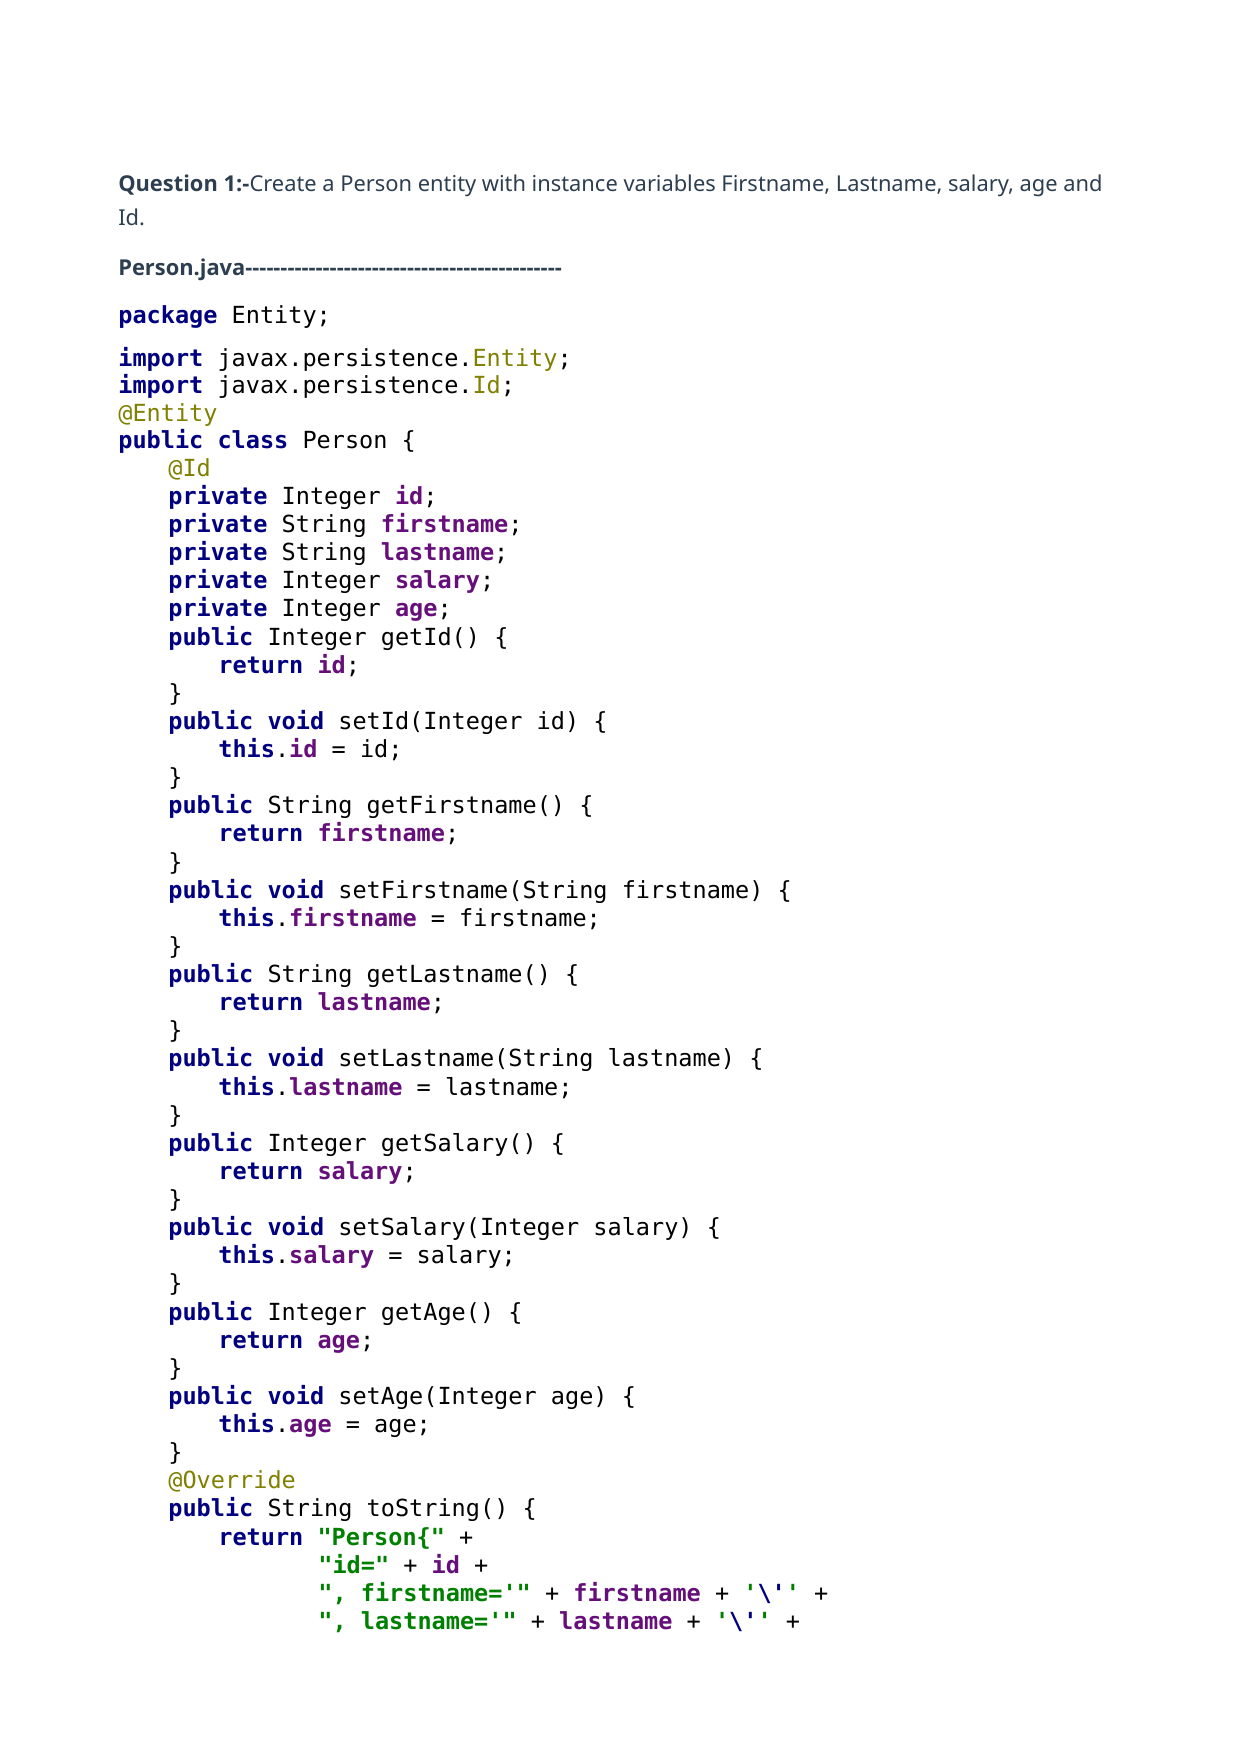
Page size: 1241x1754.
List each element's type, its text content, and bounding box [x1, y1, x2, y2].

text private Integer age; [118, 595, 1122, 623]
text this.lastname = lastname; [118, 1073, 1122, 1101]
text this.id = id; [118, 736, 1122, 764]
text return age; [118, 1326, 1122, 1354]
text this.age = age; [118, 1411, 1122, 1439]
text public void setId(Integer id) { [118, 707, 1122, 736]
text return id; [118, 651, 1122, 679]
text @Id [118, 454, 1122, 482]
text public void setSalary(Integer salary) { [118, 1214, 1122, 1242]
text } [118, 848, 1122, 876]
text public void setLastname(String lastname) { [118, 1045, 1122, 1073]
text } [118, 679, 1122, 707]
text private String lastname; [118, 539, 1122, 567]
text return "Person{" + [118, 1523, 1122, 1551]
text @Override [118, 1467, 1122, 1495]
text } [118, 1270, 1122, 1298]
text this.salary = salary; [118, 1242, 1122, 1270]
text } [118, 1186, 1122, 1214]
text public Integer getAge() { [118, 1298, 1122, 1326]
text public Integer getSalary() { [118, 1129, 1122, 1157]
text public String toString() { [118, 1495, 1122, 1523]
text return salary; [118, 1157, 1122, 1186]
text } [118, 1354, 1122, 1382]
text private Integer salary; [118, 567, 1122, 595]
text public void setAge(Integer age) { [118, 1382, 1122, 1411]
text private Integer id; [118, 482, 1122, 511]
text public void setFirstname(String firstname) { [118, 876, 1122, 904]
text @Entity [118, 399, 1122, 427]
text return lastname; [118, 989, 1122, 1017]
text Question 1:-Create a Person entity with instance variables Firstname, Lastname, salary, age and Id. [118, 168, 1122, 232]
text } [118, 932, 1122, 961]
text public String getFirstname() { [118, 792, 1122, 820]
text } [118, 1101, 1122, 1129]
text "id=" + id + [118, 1551, 1122, 1579]
text Person.java--------------------------------------------- [118, 252, 1122, 282]
text public class Person { [118, 427, 1122, 454]
text import javax.persistence.Entity; [118, 345, 1122, 372]
text import javax.persistence.Id; [118, 372, 1122, 399]
text return firstname; [118, 820, 1122, 848]
text private String firstname; [118, 511, 1122, 539]
text public String getLastname() { [118, 961, 1122, 989]
text public Integer getId() { [118, 623, 1122, 651]
text package Entity; [118, 302, 1122, 329]
text } [118, 1439, 1122, 1467]
text ", lastname='" + lastname + '\'' + [118, 1607, 1122, 1636]
text ", firstname='" + firstname + '\'' + [118, 1579, 1122, 1607]
text } [118, 1017, 1122, 1045]
text this.firstname = firstname; [118, 904, 1122, 932]
text } [118, 764, 1122, 792]
